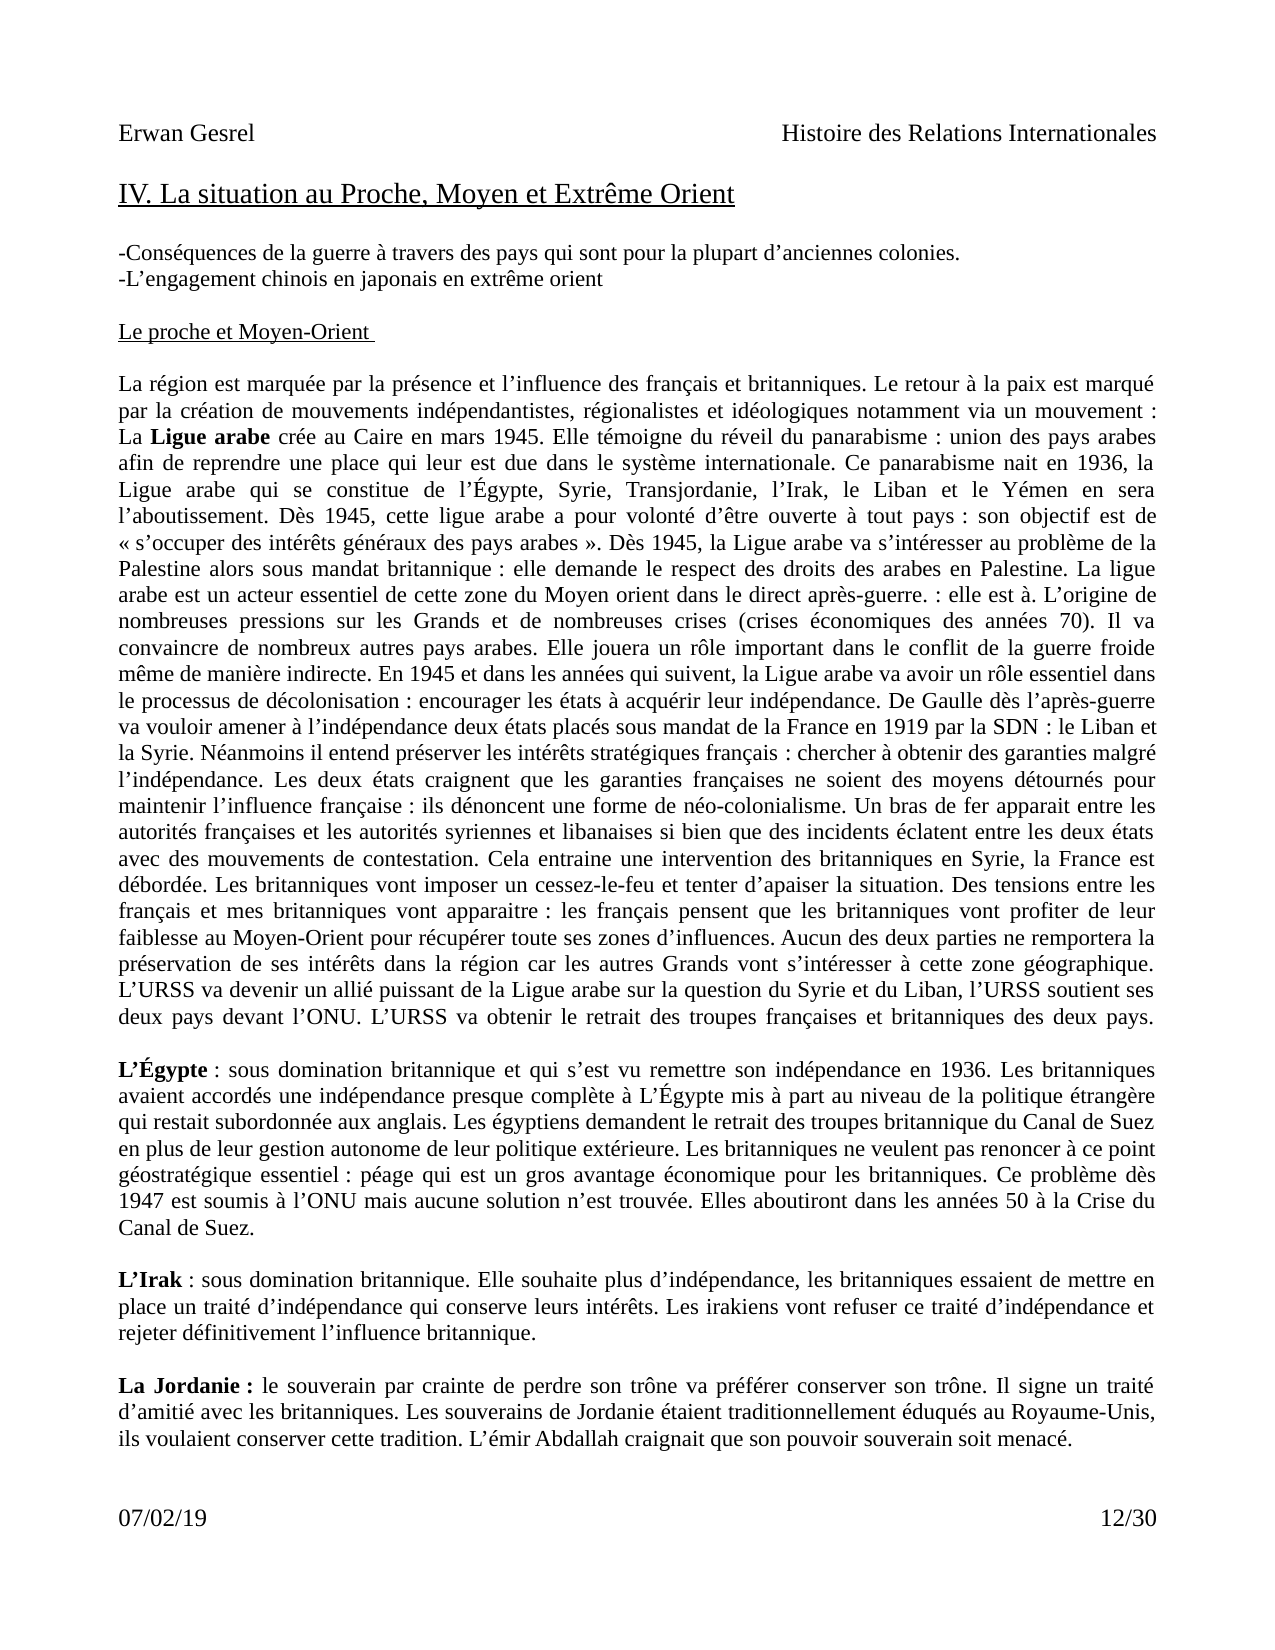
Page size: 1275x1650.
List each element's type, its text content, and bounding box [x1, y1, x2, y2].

text La Jordanie : le souverain par crainte de perdre son trône va préférer conserver son trône. Il signe un traité d’amitié avec les britanniques. Les souverains de Jordanie étaient traditionnellement éduqués au Royaume-Unis, ils voulaient conserver cette tradition. L’émir Abdallah craignait que son pouvoir souverain soit menacé. [118, 1372, 1157, 1451]
text IV. La situation au Proche, Moyen et Extrême Orient [118, 176, 1157, 210]
text La région est marquée par la présence et l’influence des français et britanniques. Le retour à la paix est marqué par la création de mouvements indépendantistes, régionalistes et idéologiques notamment via un mouvement : La Ligue arabe crée au Caire en mars 1945. Elle témoigne du réveil du panarabisme : union des pays arabes afin de reprendre une place qui leur est due dans le système internationale. Ce panarabisme nait en 1936, la Ligue arabe qui se constitue de l’Égypte, Syrie, Transjordanie, l’Irak, le Liban et le Yémen en sera l’aboutissement. Dès 1945, cette ligue arabe a pour volonté d’être ouverte à tout pays : son objectif est de « s’occuper des intérêts généraux des pays arabes ». Dès 1945, la Ligue arabe va s’intéresser au problème de la Palestine alors sous mandat britannique : elle demande le respect des droits des arabes en Palestine. La ligue arabe est un acteur essentiel de cette zone du Moyen orient dans le direct après-guerre. : elle est à. L’origine de nombreuses pressions sur les Grands et de nombreuses crises (crises économiques des années 70). Il va convaincre de nombreux autres pays arabes. Elle jouera un rôle important dans le conflit de la guerre froide même de manière indirecte. En 1945 et dans les années qui suivent, la Ligue arabe va avoir un rôle essentiel dans le processus de décolonisation : encourager les états à acquérir leur indépendance. De Gaulle dès l’après-guerre va vouloir amener à l’indépendance deux états placés sous mandat de la France en 1919 par la SDN : le Liban et la Syrie. Néanmoins il entend préserver les intérêts stratégiques français : chercher à obtenir des garanties malgré l’indépendance. Les deux états craignent que les garanties françaises ne soient des moyens détournés pour maintenir l’influence française : ils dénoncent une forme de néo-colonialisme. Un bras de fer apparait entre les autorités françaises et les autorités syriennes et libanaises si bien que des incidents éclatent entre les deux états avec des mouvements de contestation. Cela entraine une intervention des britanniques en Syrie, la France est débordée. Les britanniques vont imposer un cessez-le-feu et tenter d’apaiser la situation. Des tensions entre les français et mes britanniques vont apparaitre : les français pensent que les britanniques vont profiter de leur faiblesse au Moyen-Orient pour récupérer toute ses zones d’influences. Aucun des deux parties ne remportera la préservation de ses intérêts dans la région car les autres Grands vont s’intéresser à cette zone géographique. L’URSS va devenir un allié puissant de la Ligue arabe sur la question du Syrie et du Liban, l’URSS soutient ses deux pays devant l’ONU. L’URSS va obtenir le retrait des troupes françaises et britanniques des deux pays. L’Égypte : sous domination britannique et qui s’est vu remettre son indépendance en 1936. Les britanniques avaient accordés une indépendance presque complète à L’Égypte mis à part au niveau de la politique étrangère qui restait subordonnée aux anglais. Les égyptiens demandent le retrait des troupes britannique du Canal de Suez en plus de leur gestion autonome de leur politique extérieure. Les britanniques ne veulent pas renoncer à ce point géostratégique essentiel : péage qui est un gros avantage économique pour les britanniques. Ce problème dès 1947 est soumis à l’ONU mais aucune solution n’est trouvée. Elles aboutiront dans les années 50 à la Crise du Canal de Suez. [118, 370, 1157, 1240]
text -Conséquences de la guerre à travers des pays qui sont pour la plupart d’anciennes colonies. [118, 239, 1157, 265]
text -L’engagement chinois en japonais en extrême orient [118, 265, 1157, 291]
text Le proche et Moyen-Orient [118, 318, 1157, 344]
text L’Irak : sous domination britannique. Elle souhaite plus d’indépendance, les britanniques essaient de mettre en place un traité d’indépendance qui conserve leurs intérêts. Les irakiens vont refuser ce traité d’indépendance et rejeter définitivement l’influence britannique. [118, 1266, 1157, 1346]
